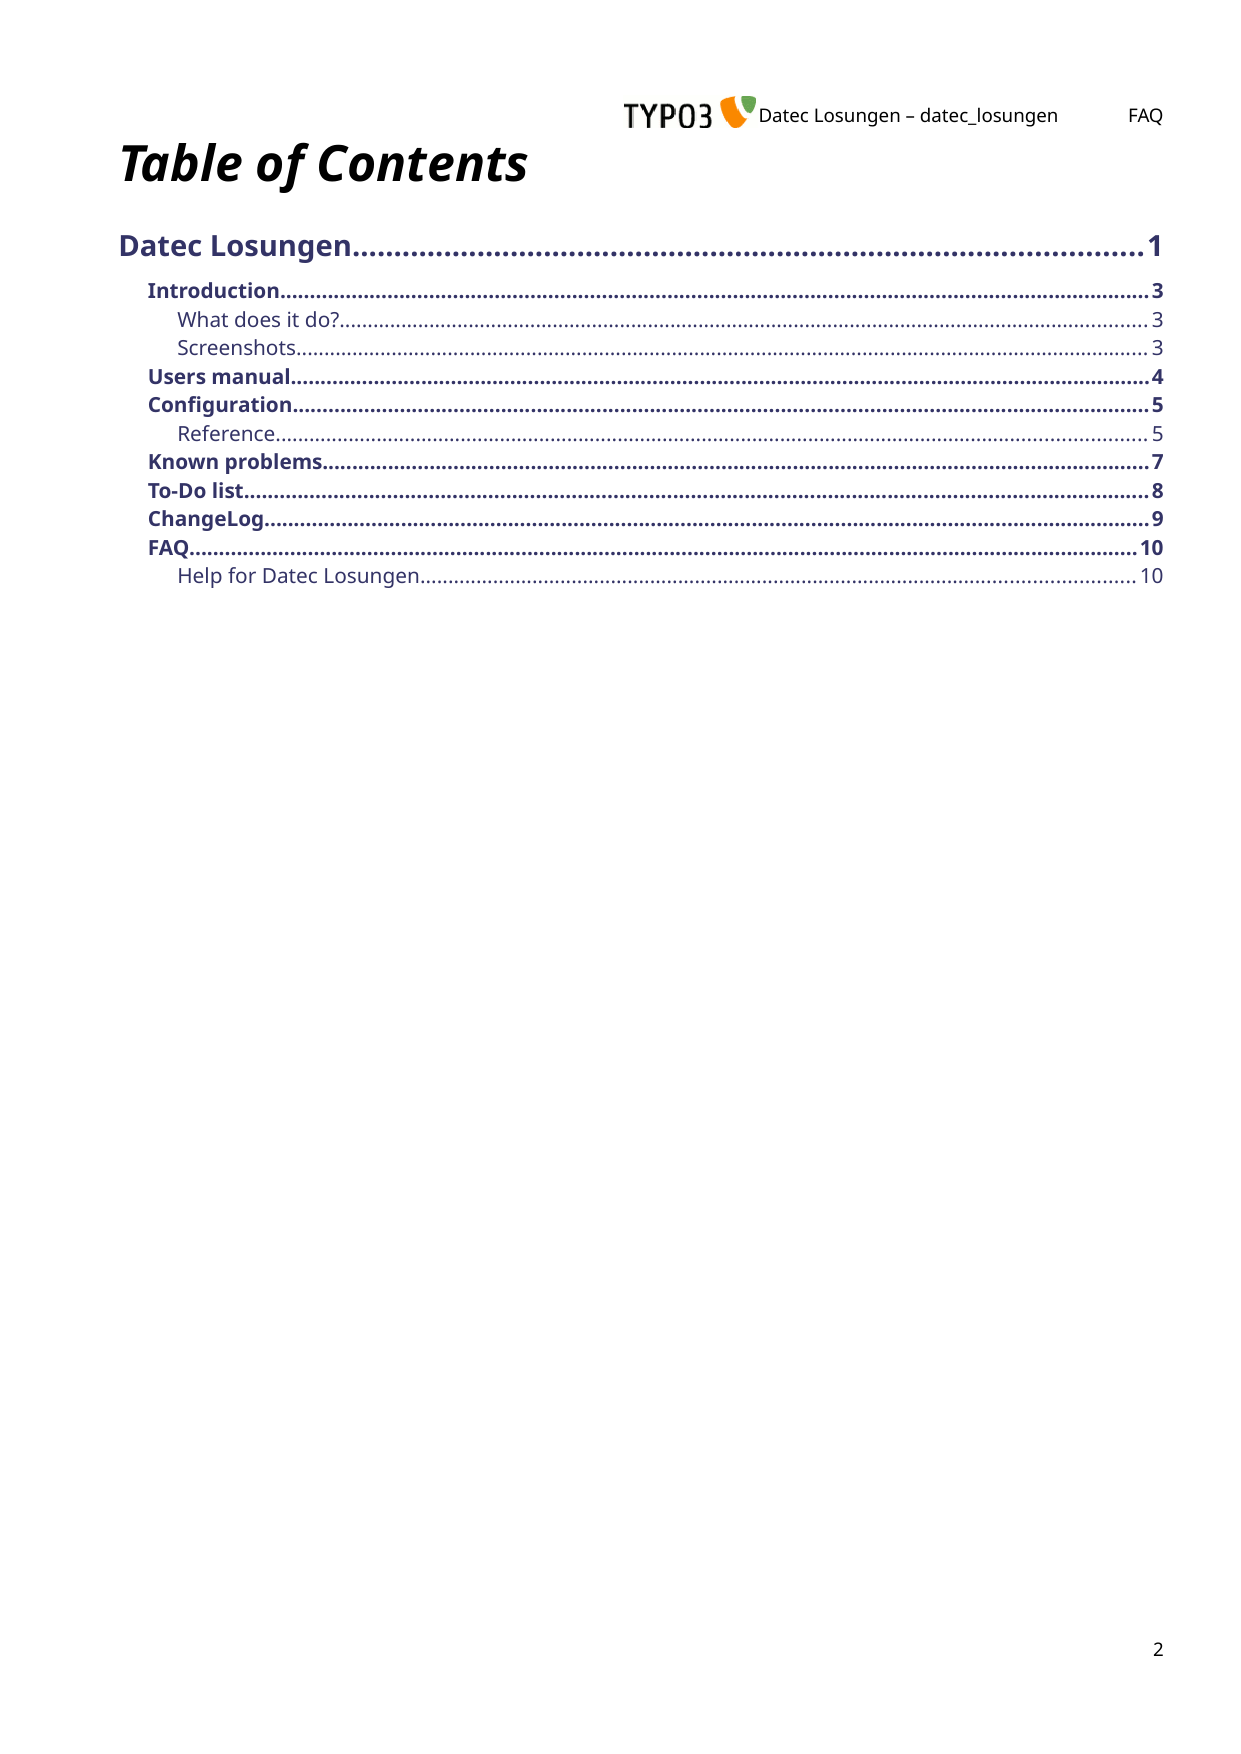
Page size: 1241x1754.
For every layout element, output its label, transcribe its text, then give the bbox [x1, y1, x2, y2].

subtitle Table of Contents [118, 128, 1163, 196]
text Screenshots 3 [177, 333, 1163, 362]
text To-Do list 8 [148, 476, 1163, 504]
text What does it do? 3 [177, 305, 1163, 333]
text Known problems 7 [148, 447, 1163, 476]
text Configuration 5 [148, 390, 1163, 419]
text Help for Datec Losungen 10 [177, 561, 1163, 589]
text Introduction 3 [148, 277, 1163, 305]
text ChangeLog 9 [148, 504, 1163, 533]
text Reference 5 [177, 419, 1163, 447]
text FAQ 10 [148, 533, 1163, 561]
text Datec Losungen 1 [118, 225, 1163, 265]
text Users manual 4 [148, 362, 1163, 390]
